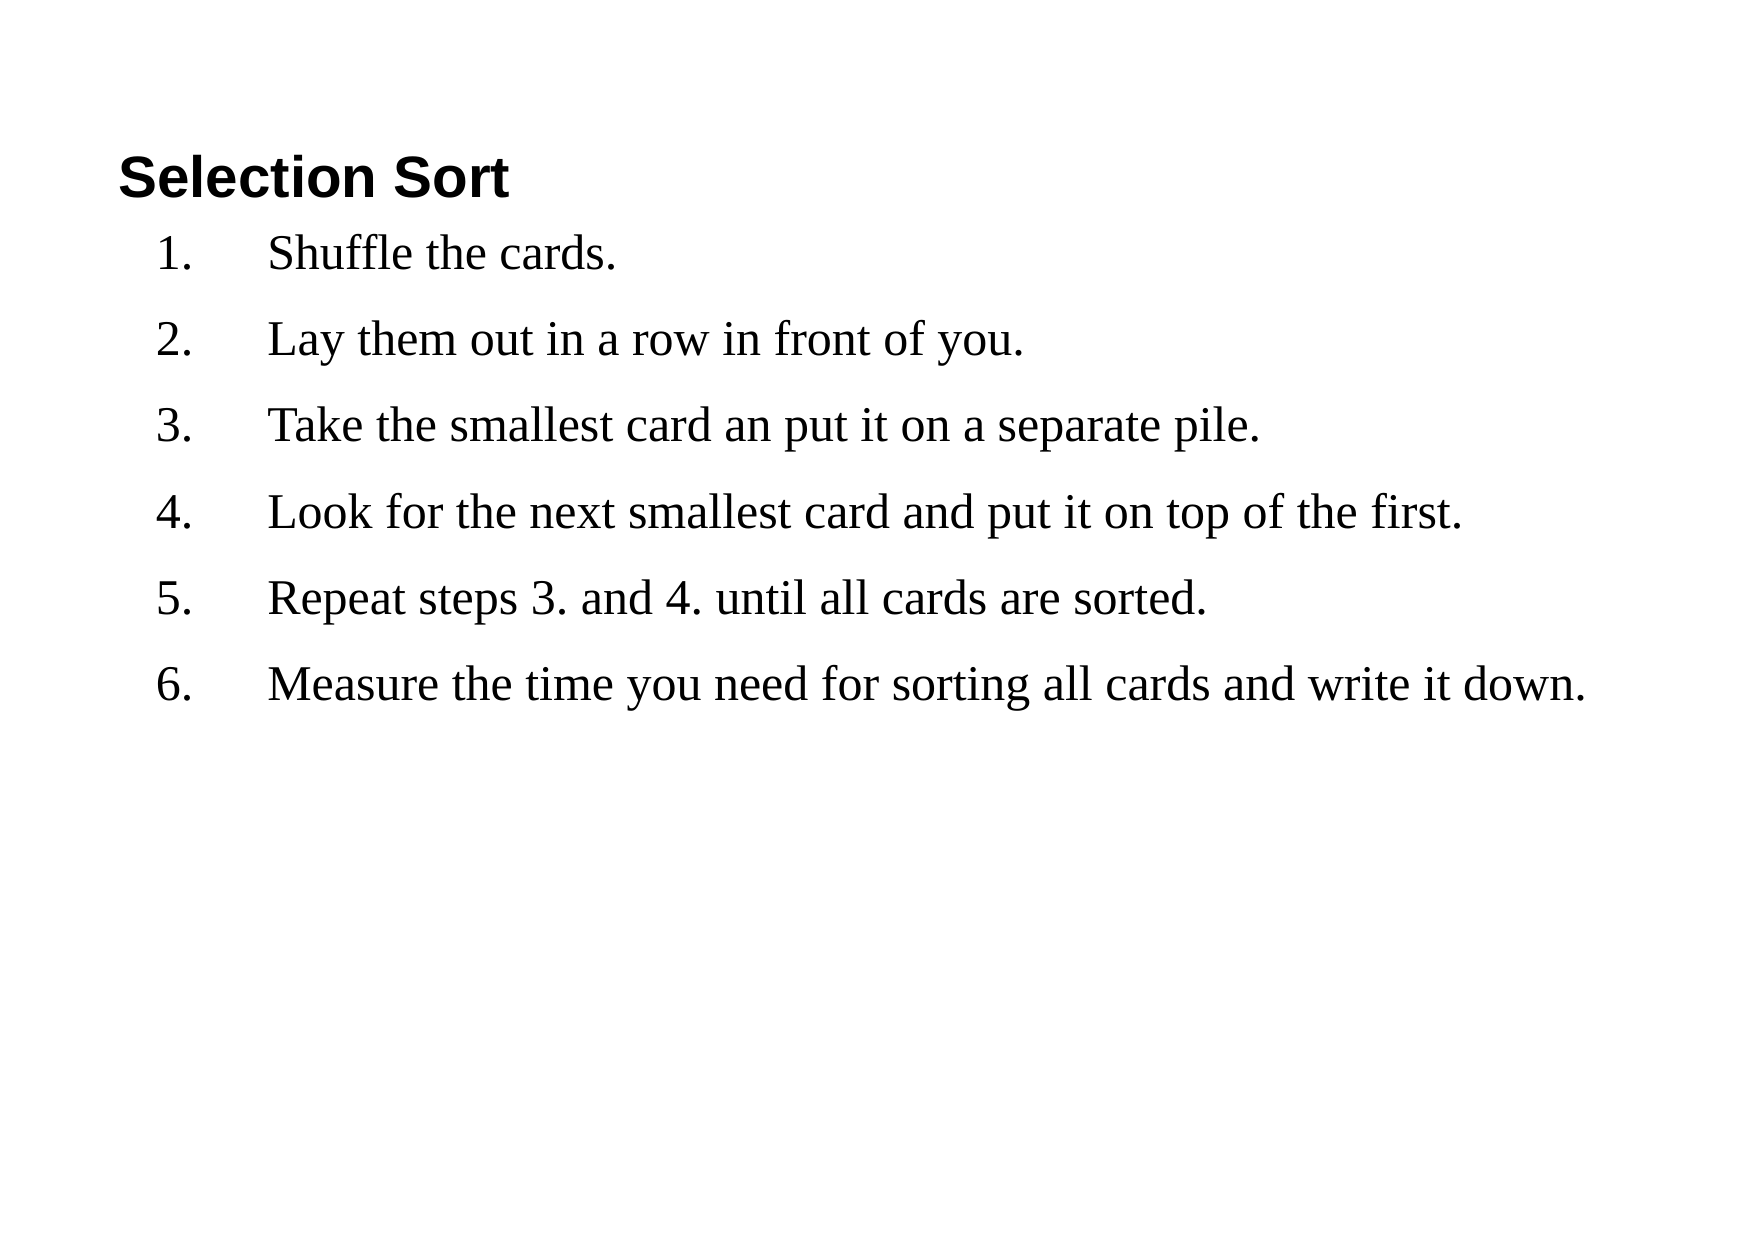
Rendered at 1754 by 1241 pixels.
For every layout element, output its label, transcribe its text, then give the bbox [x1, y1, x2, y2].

list Look for the next smallest card and put it on top of the first. [156, 481, 1636, 539]
subtitle Selection Sort [118, 143, 1636, 210]
list Take the smallest card an put it on a separate pile. [156, 395, 1636, 453]
list Shuffle the cards. [156, 223, 1636, 280]
list Lay them out in a row in front of you. [156, 309, 1636, 366]
list Measure the time you need for sorting all cards and write it down. [156, 654, 1636, 711]
list Repeat steps 3. and 4. until all cards are sorted. [156, 568, 1636, 625]
